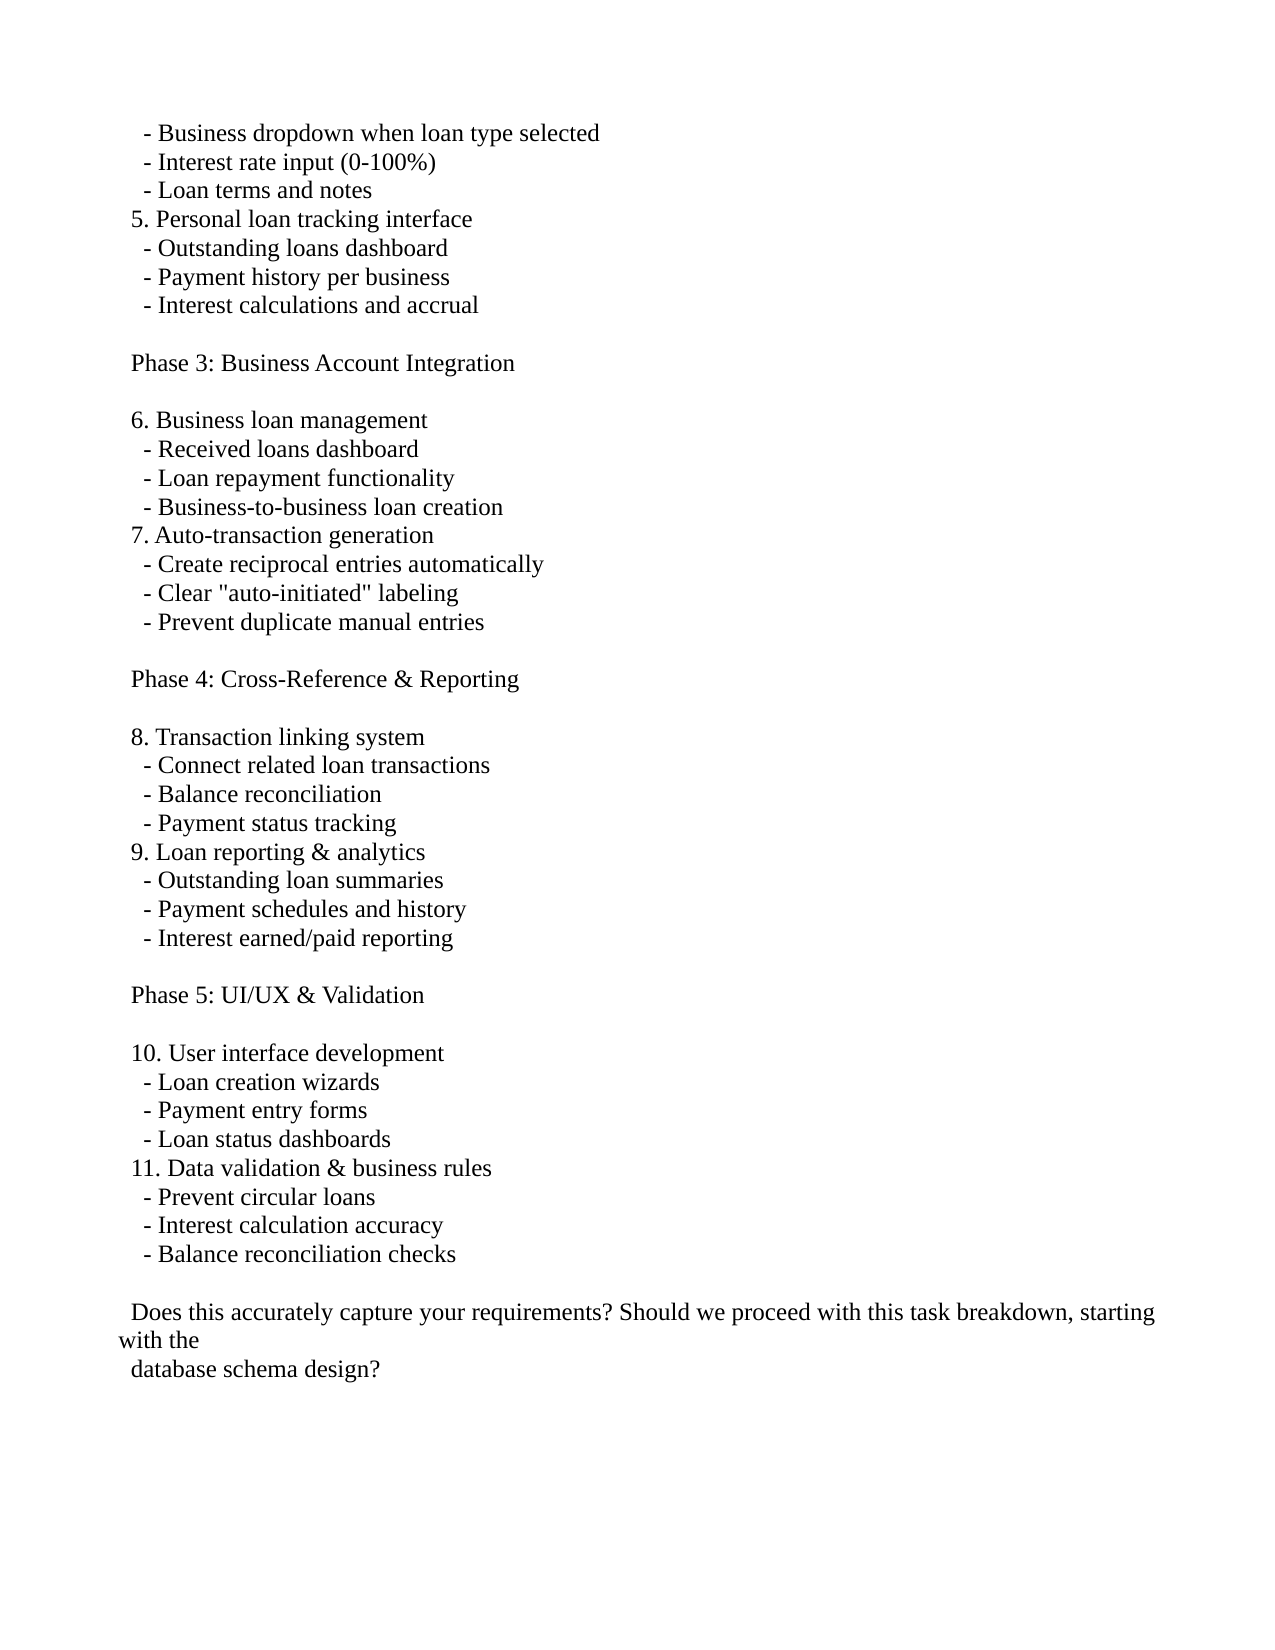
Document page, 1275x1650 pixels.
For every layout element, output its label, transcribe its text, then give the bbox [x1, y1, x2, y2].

text - Balance reconciliation checks [118, 1239, 1157, 1268]
text - Interest calculation accuracy [118, 1211, 1157, 1239]
text - Payment status tracking [118, 808, 1157, 837]
text - Create reciprocal entries automatically [118, 549, 1157, 578]
text - Loan repayment functionality [118, 463, 1157, 492]
text Phase 5: UI/UX & Validation [118, 981, 1157, 1009]
text 7. Auto-transaction generation [118, 521, 1157, 549]
text - Payment entry forms [118, 1096, 1157, 1124]
text 10. User interface development [118, 1038, 1157, 1067]
text 6. Business loan management [118, 406, 1157, 434]
text 8. Transaction linking system [118, 722, 1157, 751]
text - Loan terms and notes [118, 176, 1157, 204]
text - Clear "auto-initiated" labeling [118, 578, 1157, 607]
text - Interest rate input (0-100%) [118, 147, 1157, 176]
text - Business dropdown when loan type selected [118, 118, 1157, 147]
text - Payment history per business [118, 262, 1157, 291]
text Phase 3: Business Account Integration [118, 348, 1157, 377]
text - Payment schedules and history [118, 894, 1157, 923]
text - Outstanding loan summaries [118, 866, 1157, 894]
text - Interest calculations and accrual [118, 291, 1157, 319]
text - Prevent duplicate manual entries [118, 607, 1157, 636]
text 9. Loan reporting & analytics [118, 837, 1157, 866]
text 5. Personal loan tracking interface [118, 204, 1157, 233]
text - Received loans dashboard [118, 434, 1157, 463]
text - Prevent circular loans [118, 1182, 1157, 1211]
text - Loan status dashboards [118, 1124, 1157, 1153]
text - Connect related loan transactions [118, 751, 1157, 779]
text database schema design? [118, 1354, 1157, 1383]
text - Outstanding loans dashboard [118, 233, 1157, 262]
text Phase 4: Cross-Reference & Reporting [118, 664, 1157, 693]
text Does this accurately capture your requirements? Should we proceed with this task breakdown, starting with the [118, 1297, 1157, 1354]
text - Business-to-business loan creation [118, 492, 1157, 521]
text - Balance reconciliation [118, 779, 1157, 808]
text 11. Data validation & business rules [118, 1153, 1157, 1182]
text - Loan creation wizards [118, 1067, 1157, 1096]
text - Interest earned/paid reporting [118, 923, 1157, 952]
